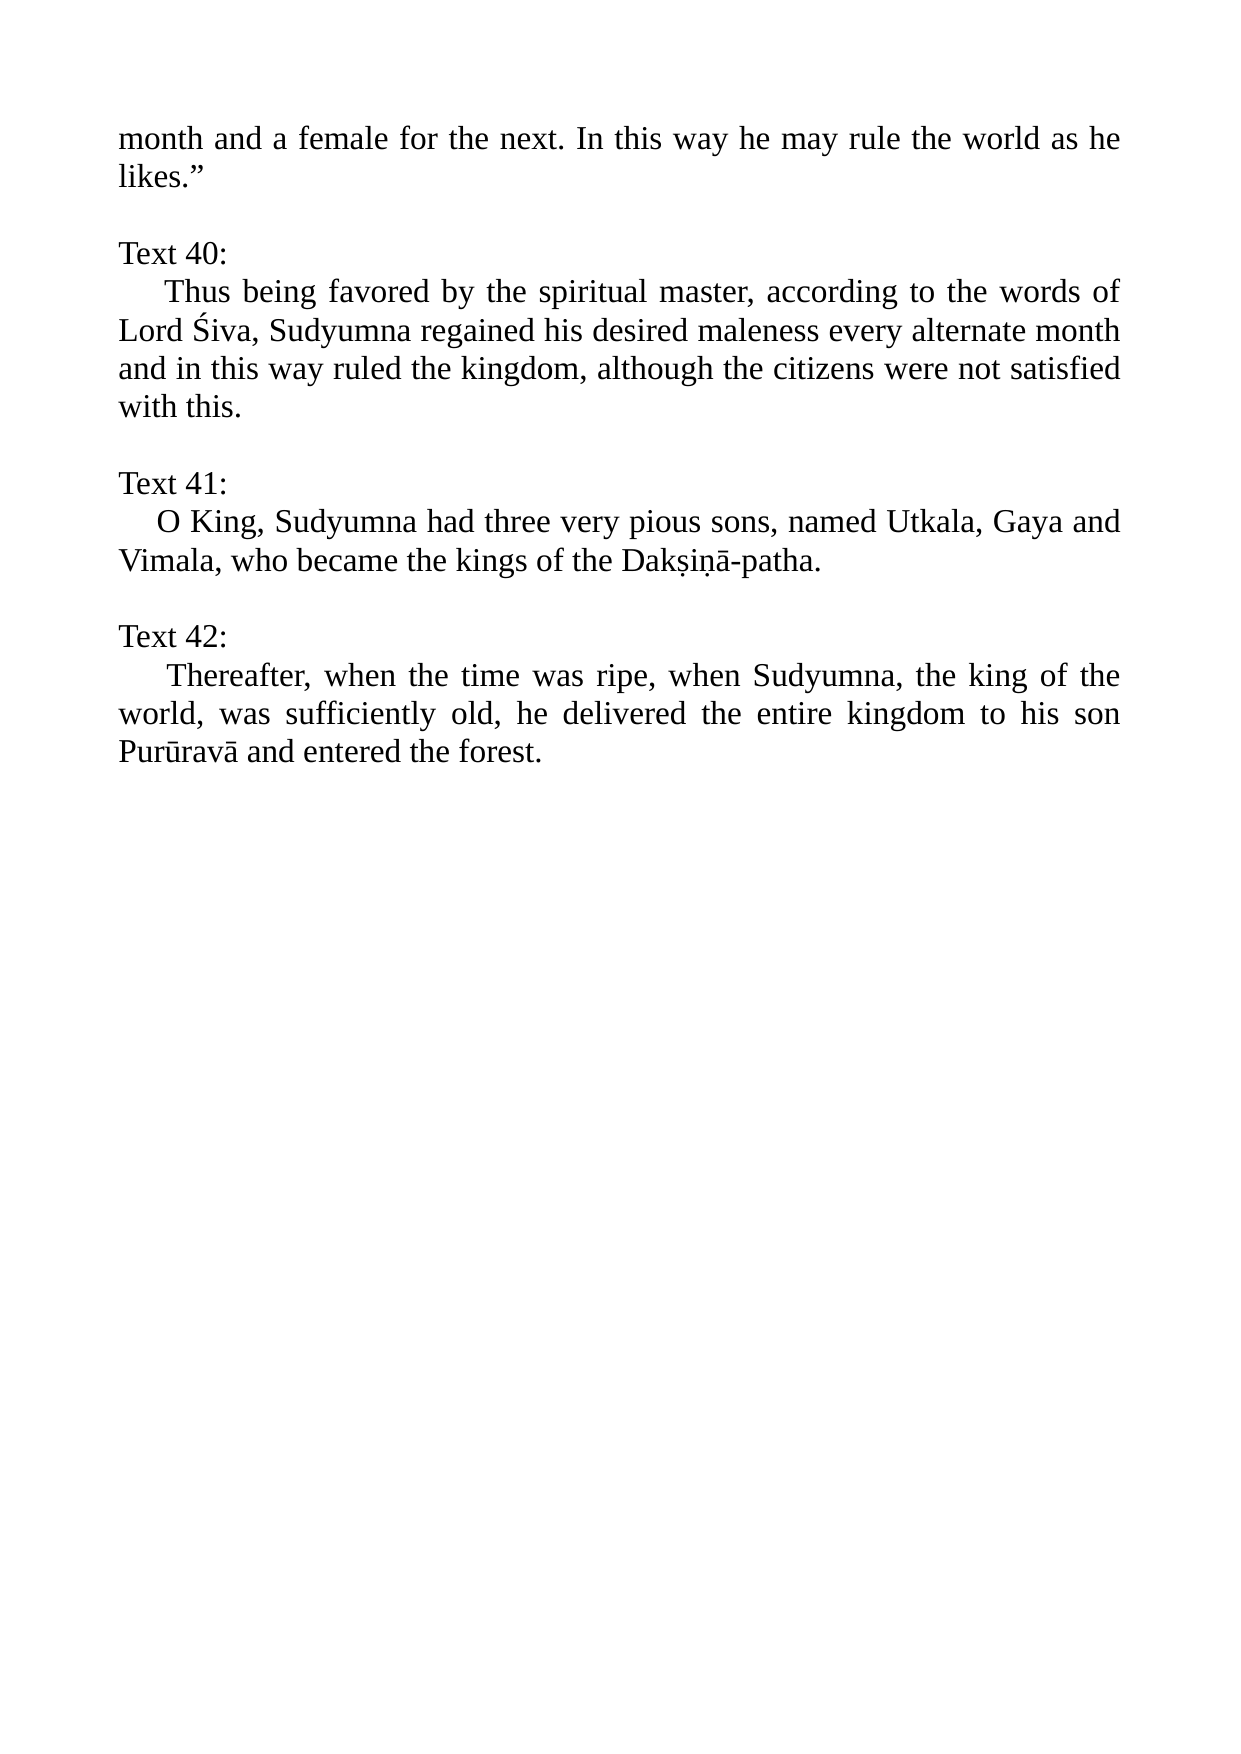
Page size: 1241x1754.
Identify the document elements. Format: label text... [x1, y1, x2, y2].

text Text 41: [118, 463, 1122, 501]
text Text 40: [118, 233, 1122, 271]
text Thus being favored by the spiritual master, according to the words of Lord Śiva, Sudyumna regained his desired maleness every alternate month and in this way ruled the kingdom, although the citizens were not satisfied with this. [118, 271, 1122, 425]
text O King, Sudyumna had three very pious sons, named Utkala, Gaya and Vimala, who became the kings of the Dakṣiṇā-patha. [118, 501, 1122, 578]
text Thereafter, when the time was ripe, when Sudyumna, the king of the world, was sufficiently old, he delivered the entire kingdom to his son Purūravā and entered the forest. [118, 655, 1122, 770]
text Text 42: [118, 616, 1122, 655]
text month and a female for the next. In this way he may rule the world as he likes.” [118, 118, 1122, 195]
